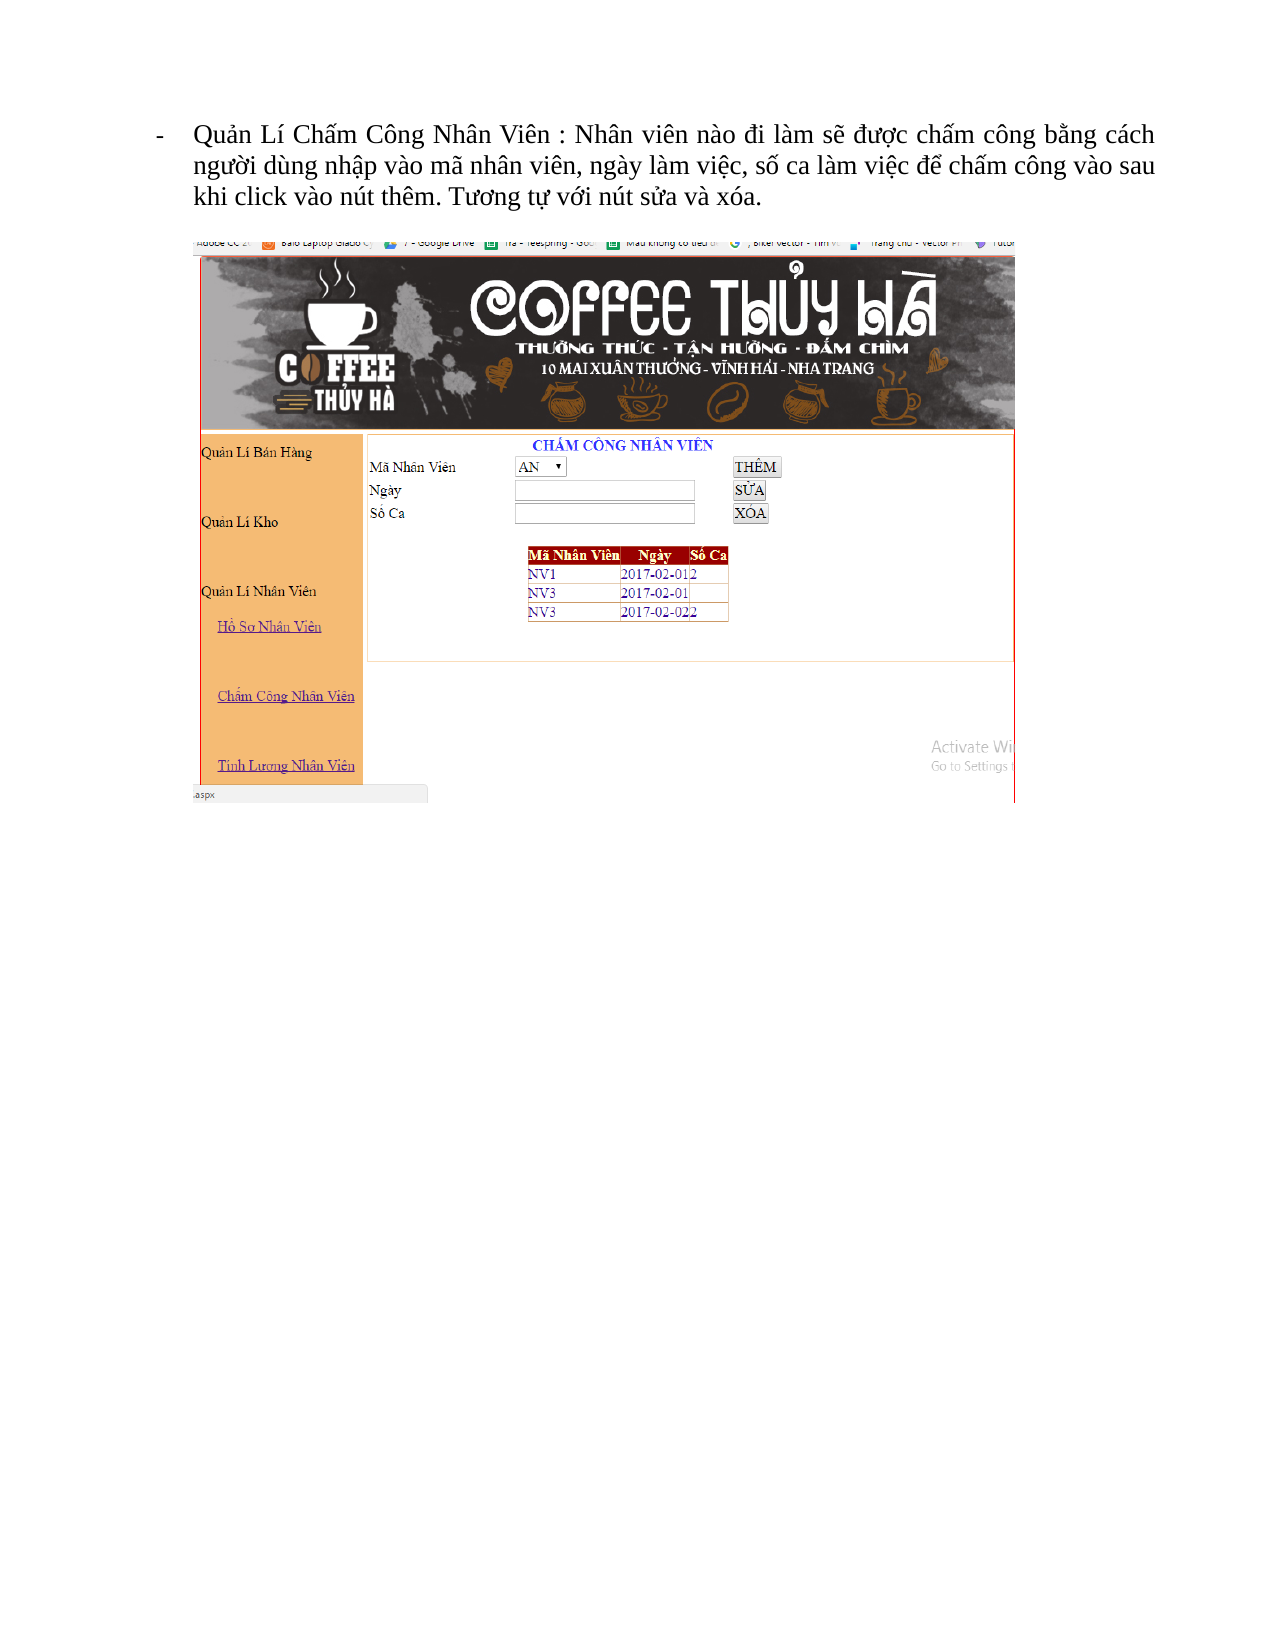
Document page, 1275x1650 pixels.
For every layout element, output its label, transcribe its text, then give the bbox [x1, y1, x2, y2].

picture [193, 242, 1015, 803]
list Quản Lí Chấm Công Nhân Viên : Nhân viên nào đi làm sẽ được chấm công bằng cách người dùng nhập vào mã nhân viên, ngày làm việc, số ca làm việc để chấm công vào sau khi click vào nút thêm. Tương tự với nút sửa và xóa. [156, 118, 1157, 212]
